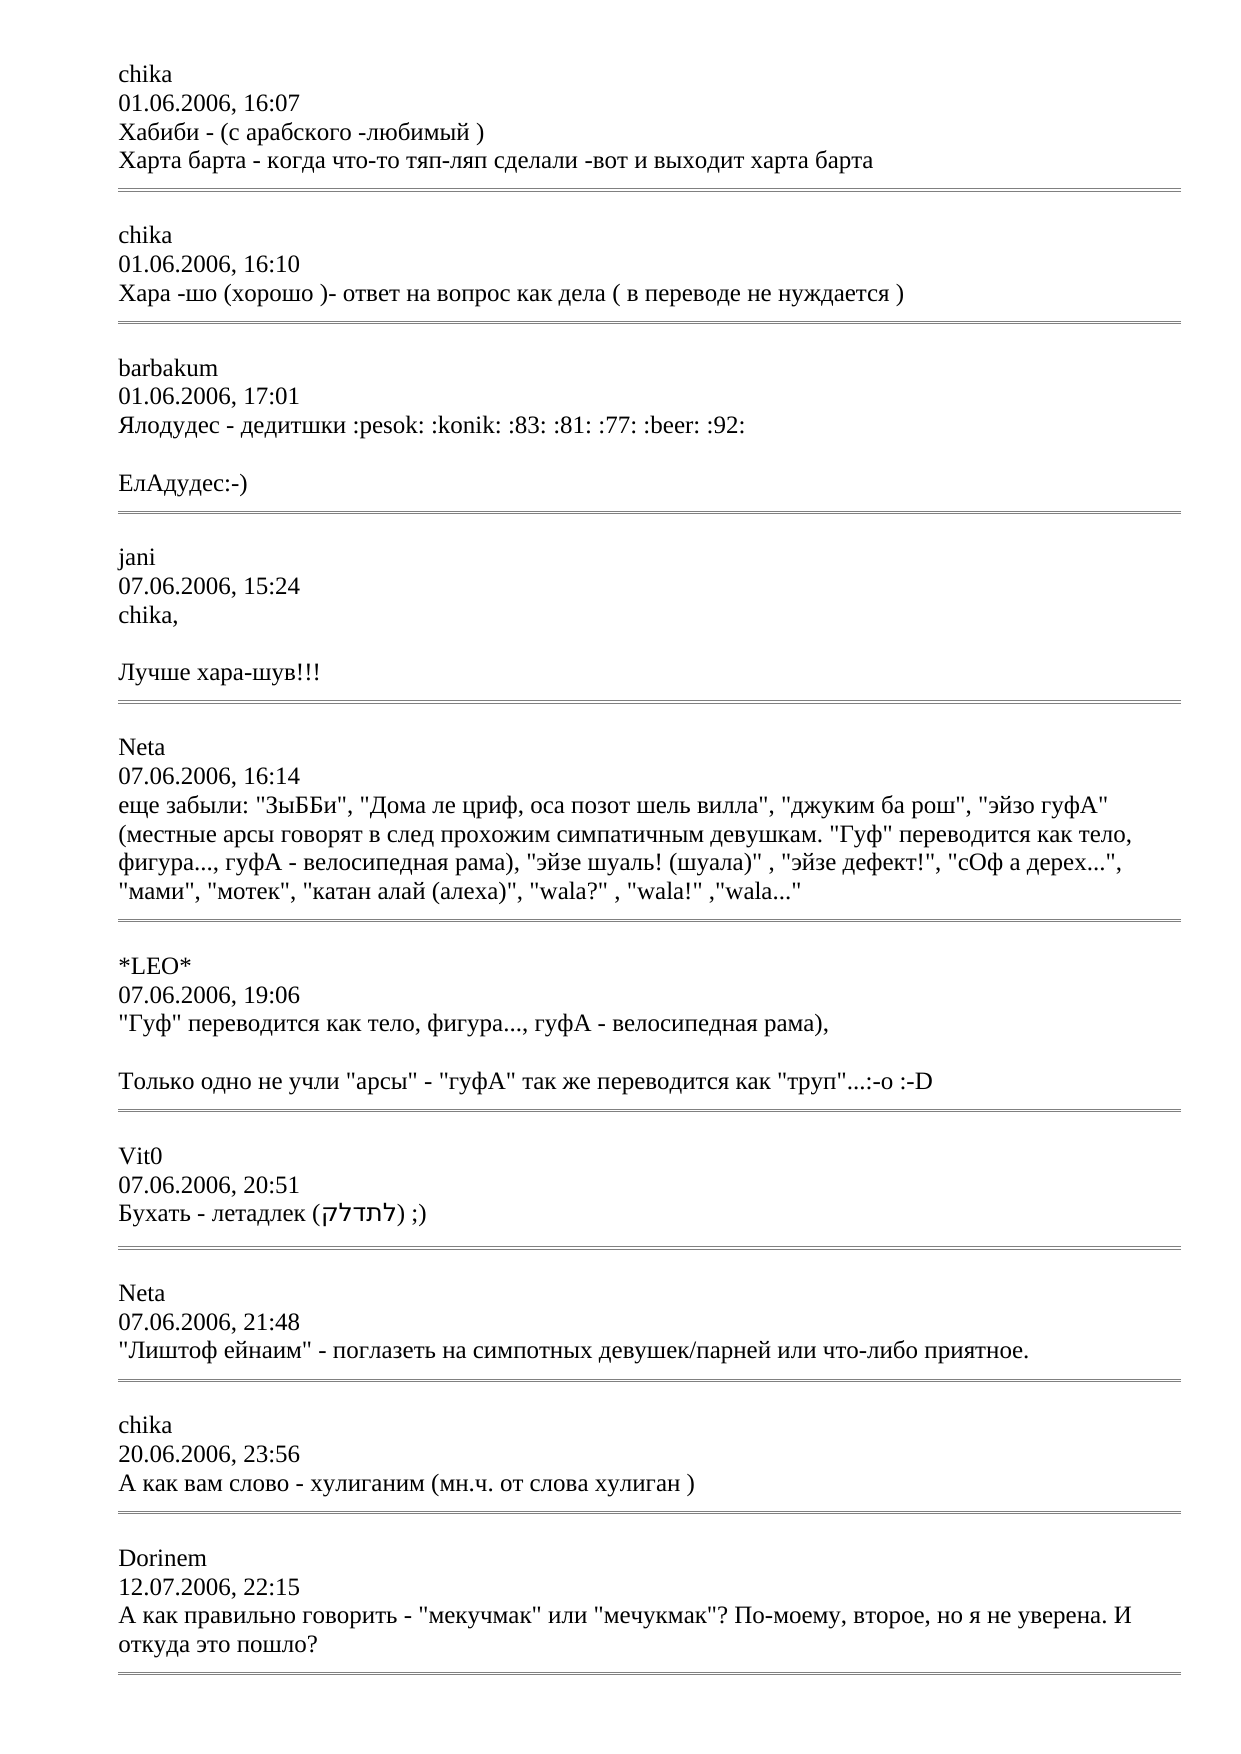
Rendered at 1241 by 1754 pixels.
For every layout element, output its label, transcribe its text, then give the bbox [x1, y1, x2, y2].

text Хабиби - (с арабского -любимый ) Харта барта - когда что-то тяп-ляп сделали -вот и выходит харта барта [118, 117, 1181, 174]
text *LEO* [118, 951, 1181, 980]
text 07.06.2006, 16:14 [118, 761, 1181, 790]
text Vit0 [118, 1141, 1181, 1170]
text chika [118, 220, 1181, 249]
text Бухать - летадлек (לתדלק) ;) [118, 1198, 1181, 1232]
text 07.06.2006, 21:48 [118, 1307, 1181, 1336]
text А как вам слово - хулиганим (мн.ч. от слова хулиган ) [118, 1468, 1181, 1497]
text А как правильно говорить - "мекучмак" или "мечукмак"? По-моему, второе, но я не уверена. И откуда это пошло? [118, 1600, 1181, 1658]
text "Гуф" переводится как тело, фигура..., гуфА - велосипедная рама), Только одно не учли "арсы" - "гуфА" так же переводится как "труп"...:-o :-D [118, 1008, 1181, 1095]
text 07.06.2006, 20:51 [118, 1170, 1181, 1198]
text 07.06.2006, 19:06 [118, 980, 1181, 1008]
text 20.06.2006, 23:56 [118, 1439, 1181, 1468]
text Neta [118, 1278, 1181, 1307]
text chika, Лучше хара-шув!!! [118, 600, 1181, 686]
text 07.06.2006, 15:24 [118, 571, 1181, 600]
text Neta [118, 732, 1181, 761]
text 01.06.2006, 16:10 [118, 249, 1181, 278]
text barbakum [118, 353, 1181, 381]
text Ялодудес - дедитшки :pesok: :konik: :83: :81: :77: :beer: :92: ЕлАдудес:-) [118, 410, 1181, 496]
text 01.06.2006, 16:07 [118, 88, 1181, 117]
text Dorinem [118, 1543, 1181, 1572]
text chika [118, 59, 1181, 88]
text еще забыли: "ЗыББи", "Дома ле цриф, оса позот шель вилла", "джуким ба рош", "эйзо гуфА" (местные арсы говорят в след прохожим симпатичным девушкам. "Гуф" переводится как тело, фигура..., гуфА - велосипедная рама), "эйзе шуаль! (шуала)" , "эйзе дефект!", "сОф а дерех...", "мами", "мотек", "катан алай (алеха)", "wala?" , "wala!" ,"wala..." [118, 790, 1181, 905]
text 01.06.2006, 17:01 [118, 381, 1181, 410]
text jani [118, 542, 1181, 571]
text Хара -шо (хорошо )- ответ на вопрос как дела ( в переводе не нуждается ) [118, 278, 1181, 306]
text chika [118, 1411, 1181, 1439]
text 12.07.2006, 22:15 [118, 1572, 1181, 1600]
text "Лиштоф ейнаим" - поглазеть на симпотных девушек/парней или что-либо приятное. [118, 1336, 1181, 1364]
